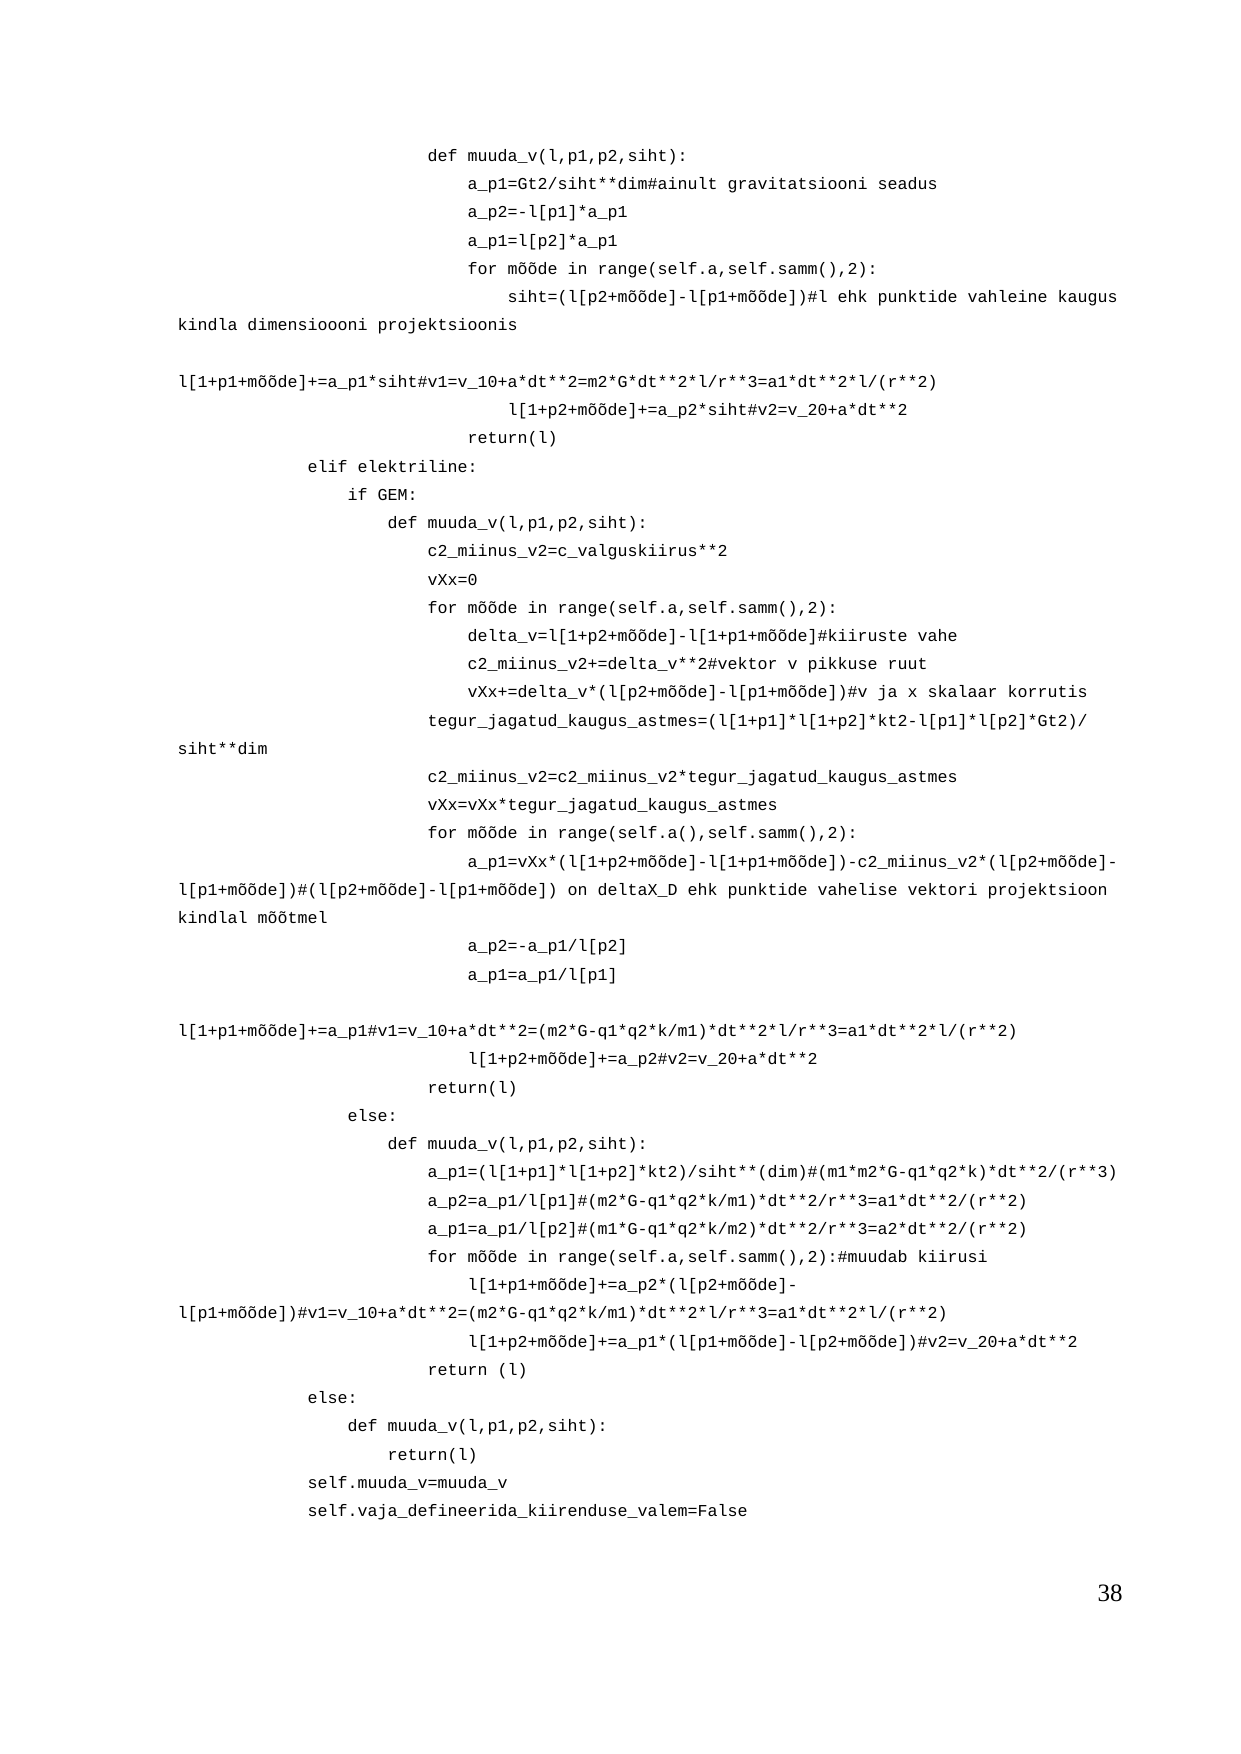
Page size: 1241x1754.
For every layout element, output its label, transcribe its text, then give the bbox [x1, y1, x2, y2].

text return(l) [177, 1446, 1122, 1465]
text for mõõde in range(self.a,self.samm(),2): [177, 261, 1122, 279]
text return(l) [177, 1079, 1122, 1098]
text return (l) [177, 1361, 1122, 1380]
text l[1+p2+mõõde]+=a_p2#v2=v_20+a*dt**2 [177, 1051, 1122, 1070]
text l[1+p2+mõõde]+=a_p2*siht#v2=v_20+a*dt**2 [177, 402, 1122, 421]
text l[1+p1+mõõde]+=a_p1#v1=v_10+a*dt**2=(m2*G-q1*q2*k/m1)*dt**2*l/r**3=a1*dt**2*l/(r**2) [177, 994, 1122, 1042]
text delta_v=l[1+p2+mõõde]-l[1+p1+mõõde]#kiiruste vahe [177, 627, 1122, 646]
text c2_miinus_v2=c_valguskiirus**2 [177, 543, 1122, 562]
text a_p2=a_p1/l[p1]#(m2*G-q1*q2*k/m1)*dt**2/r**3=a1*dt**2/(r**2) [177, 1192, 1122, 1211]
text l[1+p2+mõõde]+=a_p1*(l[p1+mõõde]-l[p2+mõõde])#v2=v_20+a*dt**2 [177, 1333, 1122, 1352]
text tegur_jagatud_kaugus_astmes=(l[1+p1]*l[1+p2]*kt2-l[p1]*l[p2]*Gt2)/siht**dim [177, 712, 1122, 759]
text a_p1=Gt2/siht**dim#ainult gravitatsiooni seadus [177, 176, 1122, 195]
text l[1+p1+mõõde]+=a_p1*siht#v1=v_10+a*dt**2=m2*G*dt**2*l/r**3=a1*dt**2*l/(r**2) [177, 345, 1122, 392]
text a_p2=-l[p1]*a_p1 [177, 204, 1122, 223]
text vXx=0 [177, 571, 1122, 590]
text a_p1=a_p1/l[p1] [177, 966, 1122, 985]
text self.muuda_v=muuda_v [177, 1474, 1122, 1493]
text c2_miinus_v2+=delta_v**2#vektor v pikkuse ruut [177, 656, 1122, 674]
text a_p1=a_p1/l[p2]#(m1*G-q1*q2*k/m2)*dt**2/r**3=a2*dt**2/(r**2) [177, 1220, 1122, 1239]
text a_p1=(l[1+p1]*l[1+p2]*kt2)/siht**(dim)#(m1*m2*G-q1*q2*k)*dt**2/(r**3) [177, 1164, 1122, 1183]
text def muuda_v(l,p1,p2,siht): [177, 514, 1122, 533]
text def muuda_v(l,p1,p2,siht): [177, 1418, 1122, 1437]
text def muuda_v(l,p1,p2,siht): [177, 1136, 1122, 1154]
text else: [177, 1390, 1122, 1408]
text a_p1=vXx*(l[1+p2+mõõde]-l[1+p1+mõõde])-c2_miinus_v2*(l[p2+mõõde]-l[p1+mõõde])#(l[p2+mõõde]-l[p1+mõõde]) on deltaX_D ehk punktide vahelise vektori projektsioon kindlal mõõtmel [177, 853, 1122, 929]
text a_p1=l[p2]*a_p1 [177, 232, 1122, 251]
text self.vaja_defineerida_kiirenduse_valem=False [177, 1503, 1122, 1521]
text a_p2=-a_p1/l[p2] [177, 938, 1122, 957]
text for mõõde in range(self.a(),self.samm(),2): [177, 825, 1122, 844]
text for mõõde in range(self.a,self.samm(),2): [177, 599, 1122, 618]
text def muuda_v(l,p1,p2,siht): [177, 148, 1122, 166]
text siht=(l[p2+mõõde]-l[p1+mõõde])#l ehk punktide vahleine kaugus kindla dimensioooni projektsioonis [177, 289, 1122, 336]
text return(l) [177, 430, 1122, 449]
text else: [177, 1107, 1122, 1126]
text vXx=vXx*tegur_jagatud_kaugus_astmes [177, 797, 1122, 816]
text for mõõde in range(self.a,self.samm(),2):#muudab kiirusi [177, 1248, 1122, 1267]
text l[1+p1+mõõde]+=a_p2*(l[p2+mõõde]-l[p1+mõõde])#v1=v_10+a*dt**2=(m2*G-q1*q2*k/m1)*dt**2*l/r**3=a1*dt**2*l/(r**2) [177, 1277, 1122, 1324]
text c2_miinus_v2=c2_miinus_v2*tegur_jagatud_kaugus_astmes [177, 769, 1122, 787]
text elif elektriline: [177, 458, 1122, 477]
text if GEM: [177, 486, 1122, 505]
text vXx+=delta_v*(l[p2+mõõde]-l[p1+mõõde])#v ja x skalaar korrutis [177, 684, 1122, 703]
